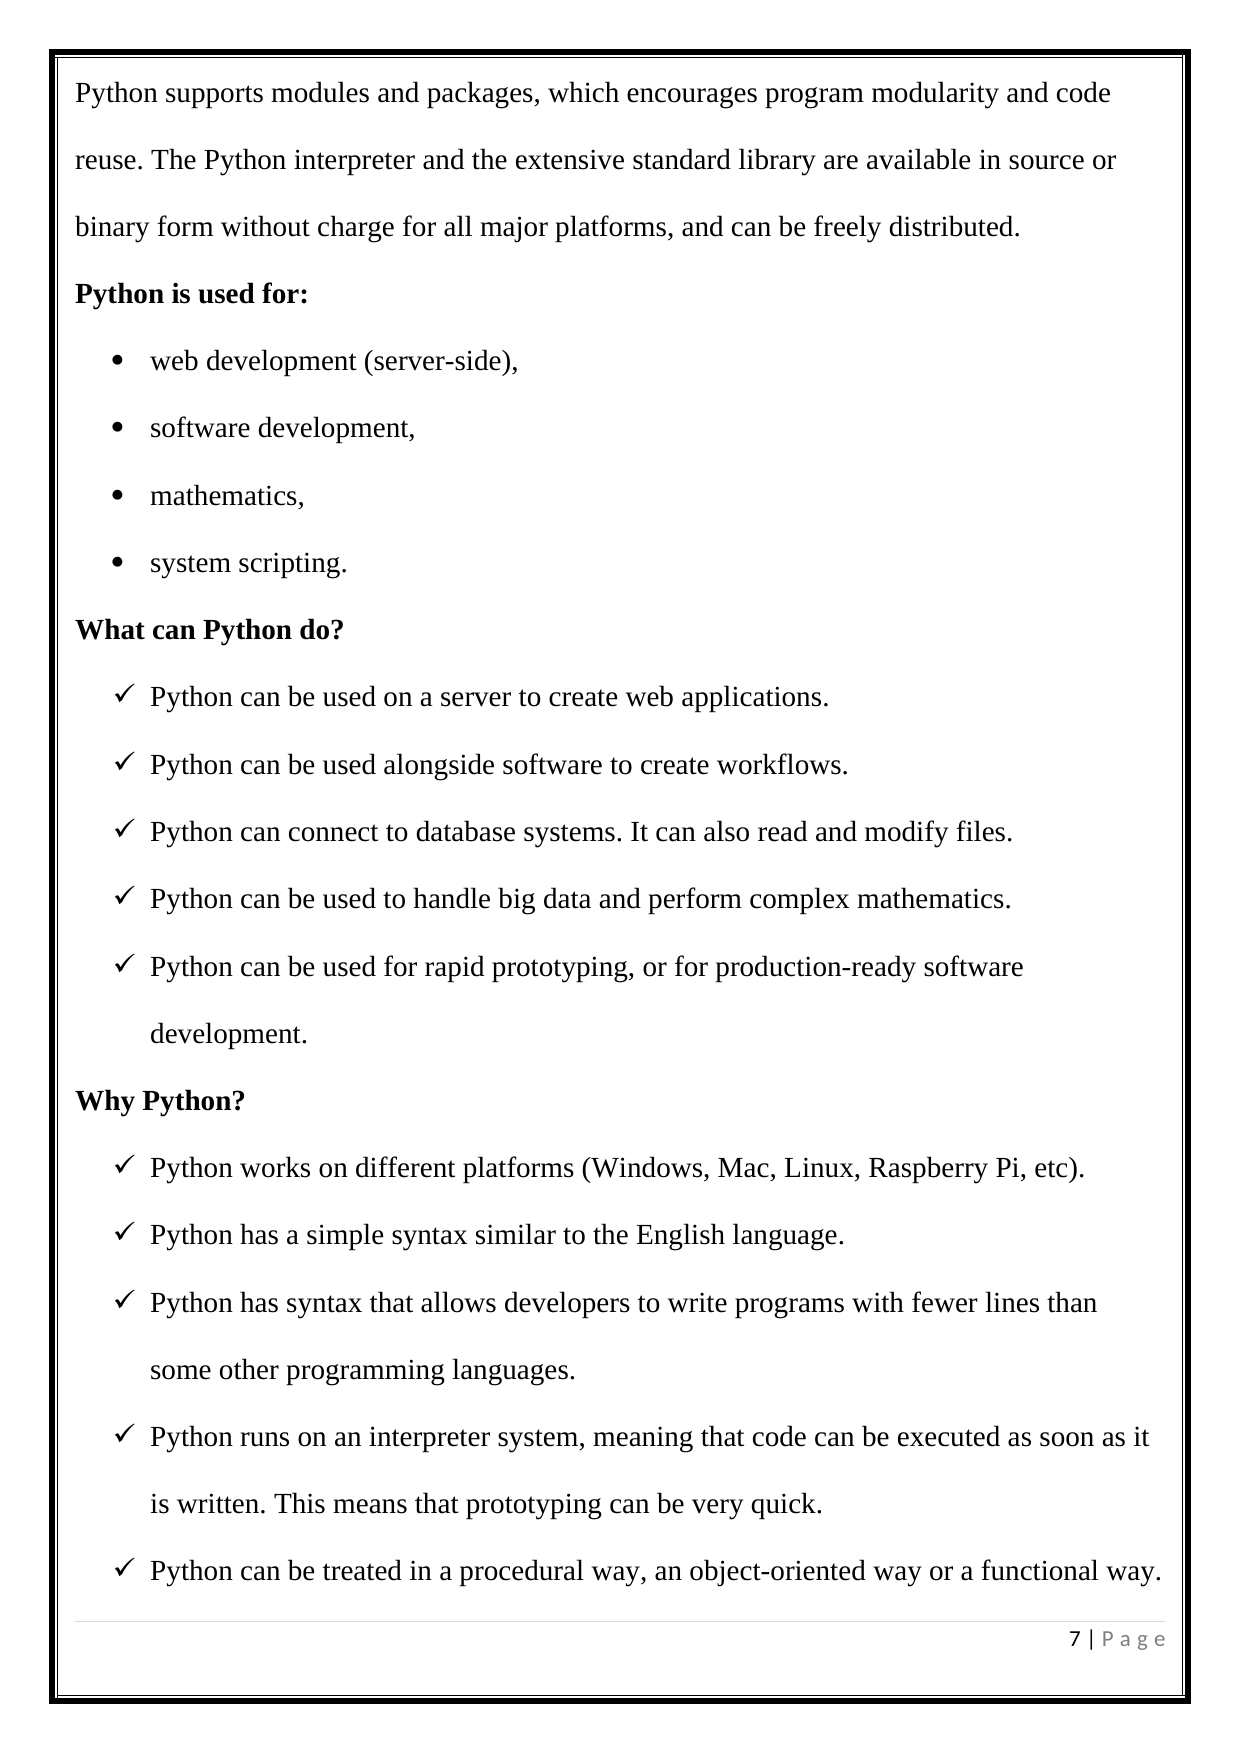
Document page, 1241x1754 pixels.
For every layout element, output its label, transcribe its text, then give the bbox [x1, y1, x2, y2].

text Why Python? [75, 1083, 1165, 1117]
text Python is used for: [75, 276, 1165, 310]
list Python can be treated in a procedural way, an object-oriented way or a functional way. [112, 1553, 1165, 1587]
list Python can be used to handle big data and perform complex mathematics. [112, 881, 1165, 915]
list Python can be used for rapid prototyping, or for production-ready software development. [112, 949, 1165, 1049]
list Python can connect to database systems. It can also read and modify files. [112, 814, 1165, 848]
list Python can be used alongside software to create workflows. [112, 747, 1165, 781]
list web development (server-side), [112, 343, 1165, 377]
list software development, [112, 411, 1165, 444]
text Python supports modules and packages, which encourages program modularity and code reuse. The Python interpreter and the extensive standard library are available in source or binary form without charge for all major platforms, and can be freely distributed. [75, 75, 1165, 243]
list Python runs on an interpreter system, meaning that code can be executed as soon as it is written. This means that prototyping can be very quick. [112, 1419, 1165, 1520]
text What can Python do? [75, 612, 1165, 646]
list Python has a simple syntax similar to the English language. [112, 1217, 1165, 1251]
list Python has syntax that allows developers to write programs with fewer lines than some other programming languages. [112, 1285, 1165, 1385]
list Python works on different platforms (Windows, Mac, Linux, Raspberry Pi, etc). [112, 1150, 1165, 1184]
list Python can be used on a server to create web applications. [112, 679, 1165, 713]
list system scripting. [112, 545, 1165, 579]
list mathematics, [112, 478, 1165, 512]
